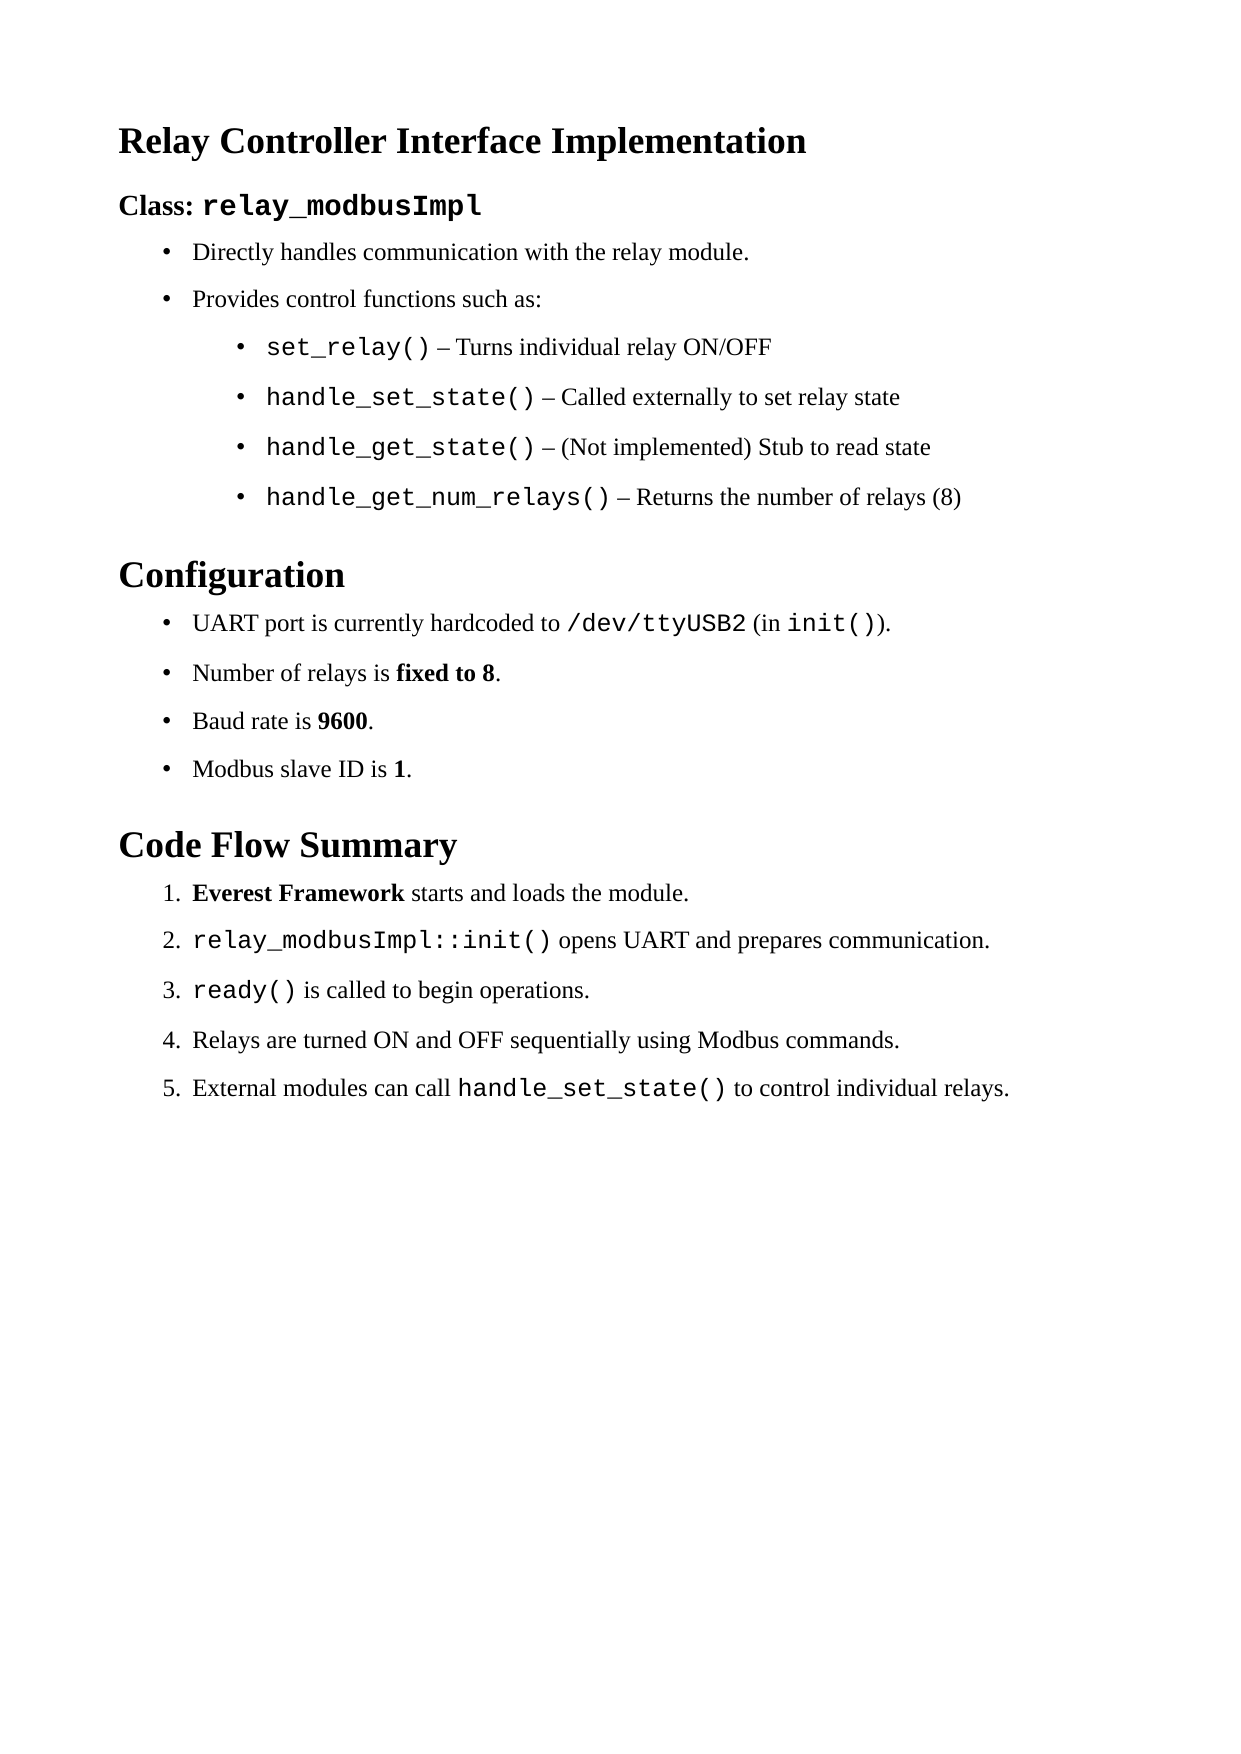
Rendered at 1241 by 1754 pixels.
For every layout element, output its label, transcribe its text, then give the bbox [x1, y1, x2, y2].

list Everest Framework starts and loads the module. [162, 878, 1122, 907]
subtitle Class: relay_modbusImpl [118, 188, 1122, 224]
list set_relay() – Turns individual relay ON/OFF [236, 332, 1122, 363]
list ready() is called to begin operations. [162, 975, 1122, 1006]
subtitle Code Flow Summary [118, 822, 1122, 865]
list Relays are turned ON and OFF sequentially using Modbus commands. [162, 1025, 1122, 1054]
subtitle Configuration [118, 553, 1122, 596]
list handle_get_num_relays() – Returns the number of relays (8) [236, 482, 1122, 513]
list Directly handles communication with the relay module. [162, 237, 1122, 266]
list External modules can call handle_set_state() to control individual relays. [162, 1073, 1122, 1104]
list handle_get_state() – (Not implemented) Stub to read state [236, 432, 1122, 463]
list UART port is currently hardcoded to /dev/ttyUSB2 (in init()). [162, 608, 1122, 639]
list Modbus slave ID is 1. [162, 754, 1122, 782]
list relay_modbusImpl::init() opens UART and prepares communication. [162, 925, 1122, 956]
list handle_set_state() – Called externally to set relay state [236, 382, 1122, 413]
subtitle Relay Controller Interface Implementation [118, 118, 1122, 161]
list Baud rate is 9600. [162, 706, 1122, 735]
list Number of relays is fixed to 8. [162, 658, 1122, 687]
list Provides control functions such as: [162, 284, 1122, 313]
